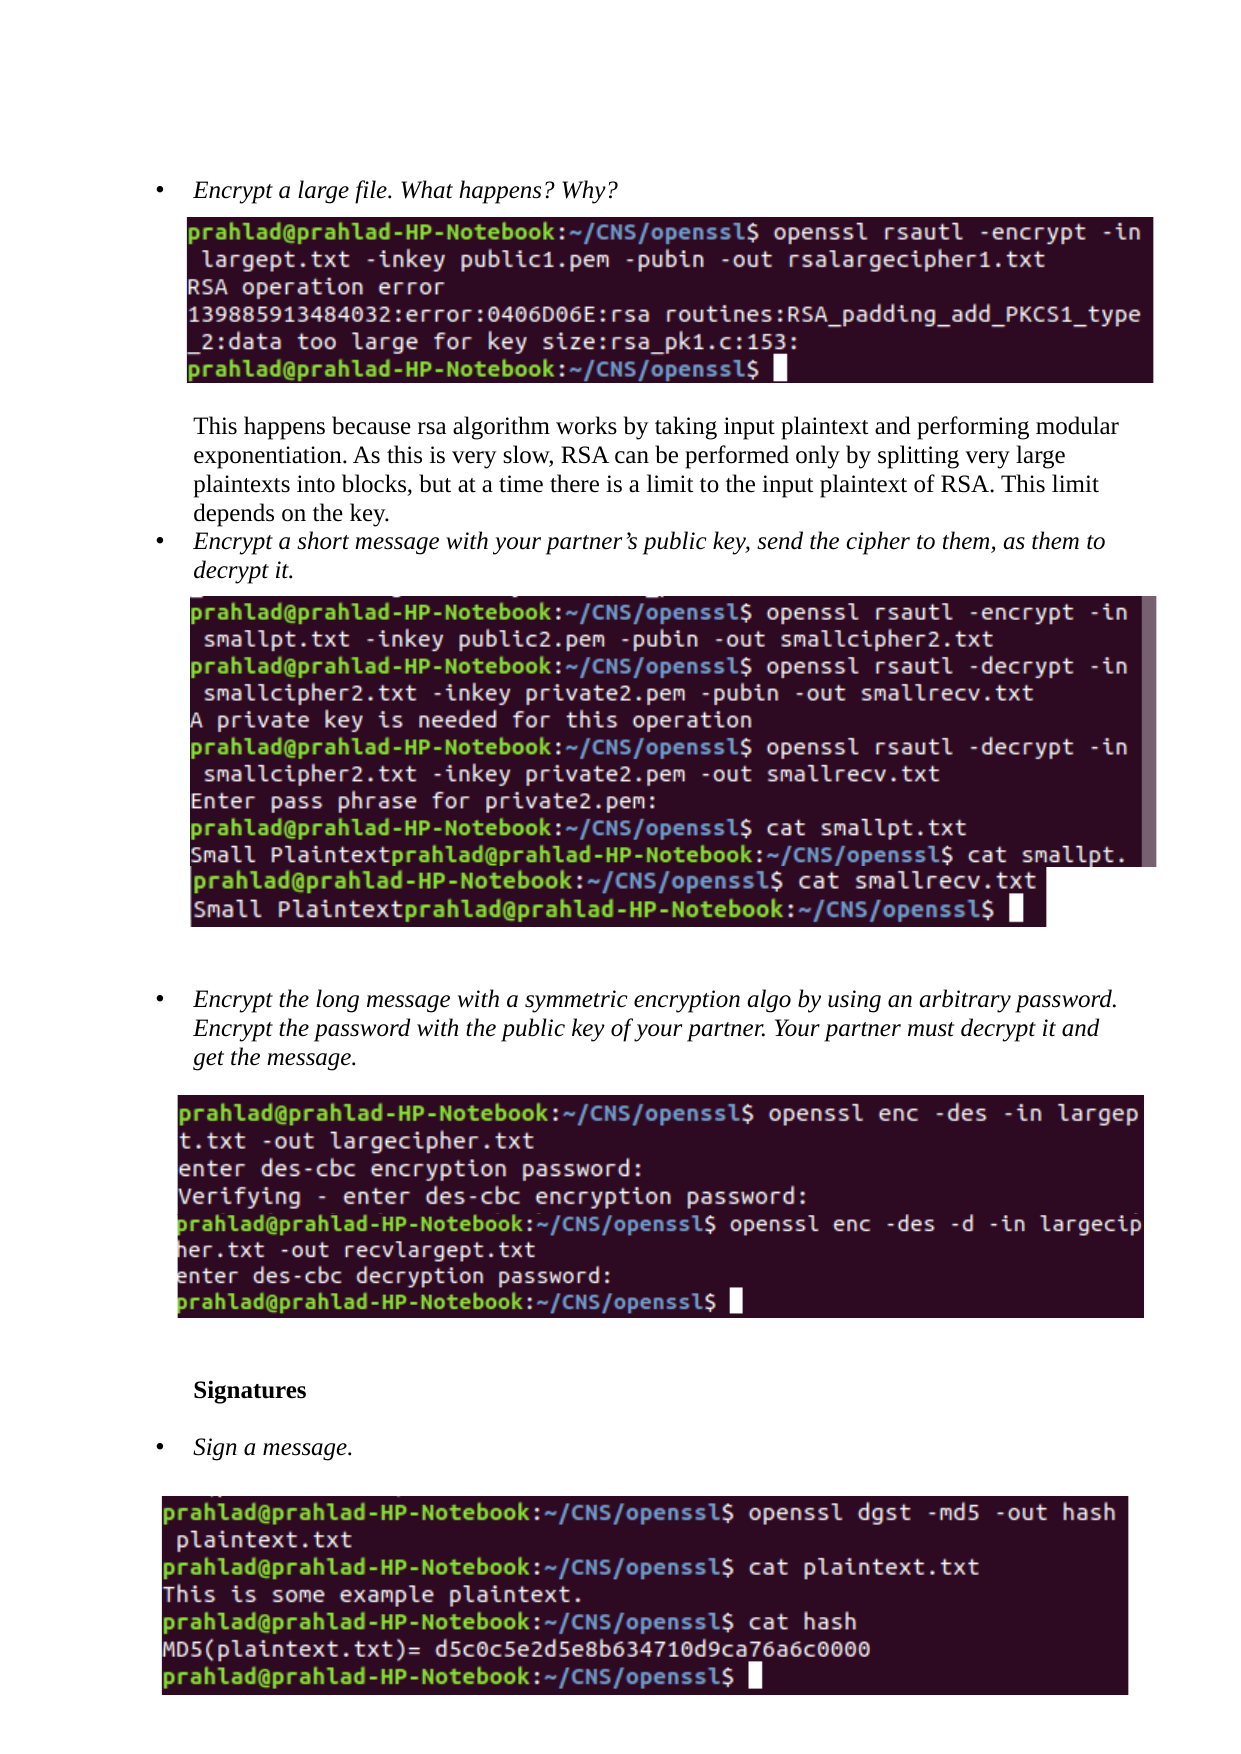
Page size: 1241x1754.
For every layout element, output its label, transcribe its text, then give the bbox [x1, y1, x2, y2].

list Encrypt a short message with your partner’s public key, send the cipher to them, as them to decrypt it. [156, 526, 1122, 984]
list Encrypt a large file. What happens? Why? This happens because rsa algorithm works by taking input plaintext and performing modular exponentiation. As this is very slow, RSA can be performed only by splitting very large plaintexts into blocks, but at a time there is a limit to the input plaintext of RSA. This limit depends on the key. [156, 176, 1122, 526]
picture [186, 217, 1154, 383]
list Encrypt the long message with a symmetric encryption algo by using an arbitrary password. Encrypt the password with the public key of your partner. Your partner must decrypt it and get the message. Signatures [156, 984, 1122, 1432]
list Sign a message. [156, 1432, 1122, 1490]
picture [190, 596, 1157, 927]
list [156, 118, 1122, 176]
picture [177, 1095, 1144, 1318]
picture [161, 1496, 1129, 1695]
